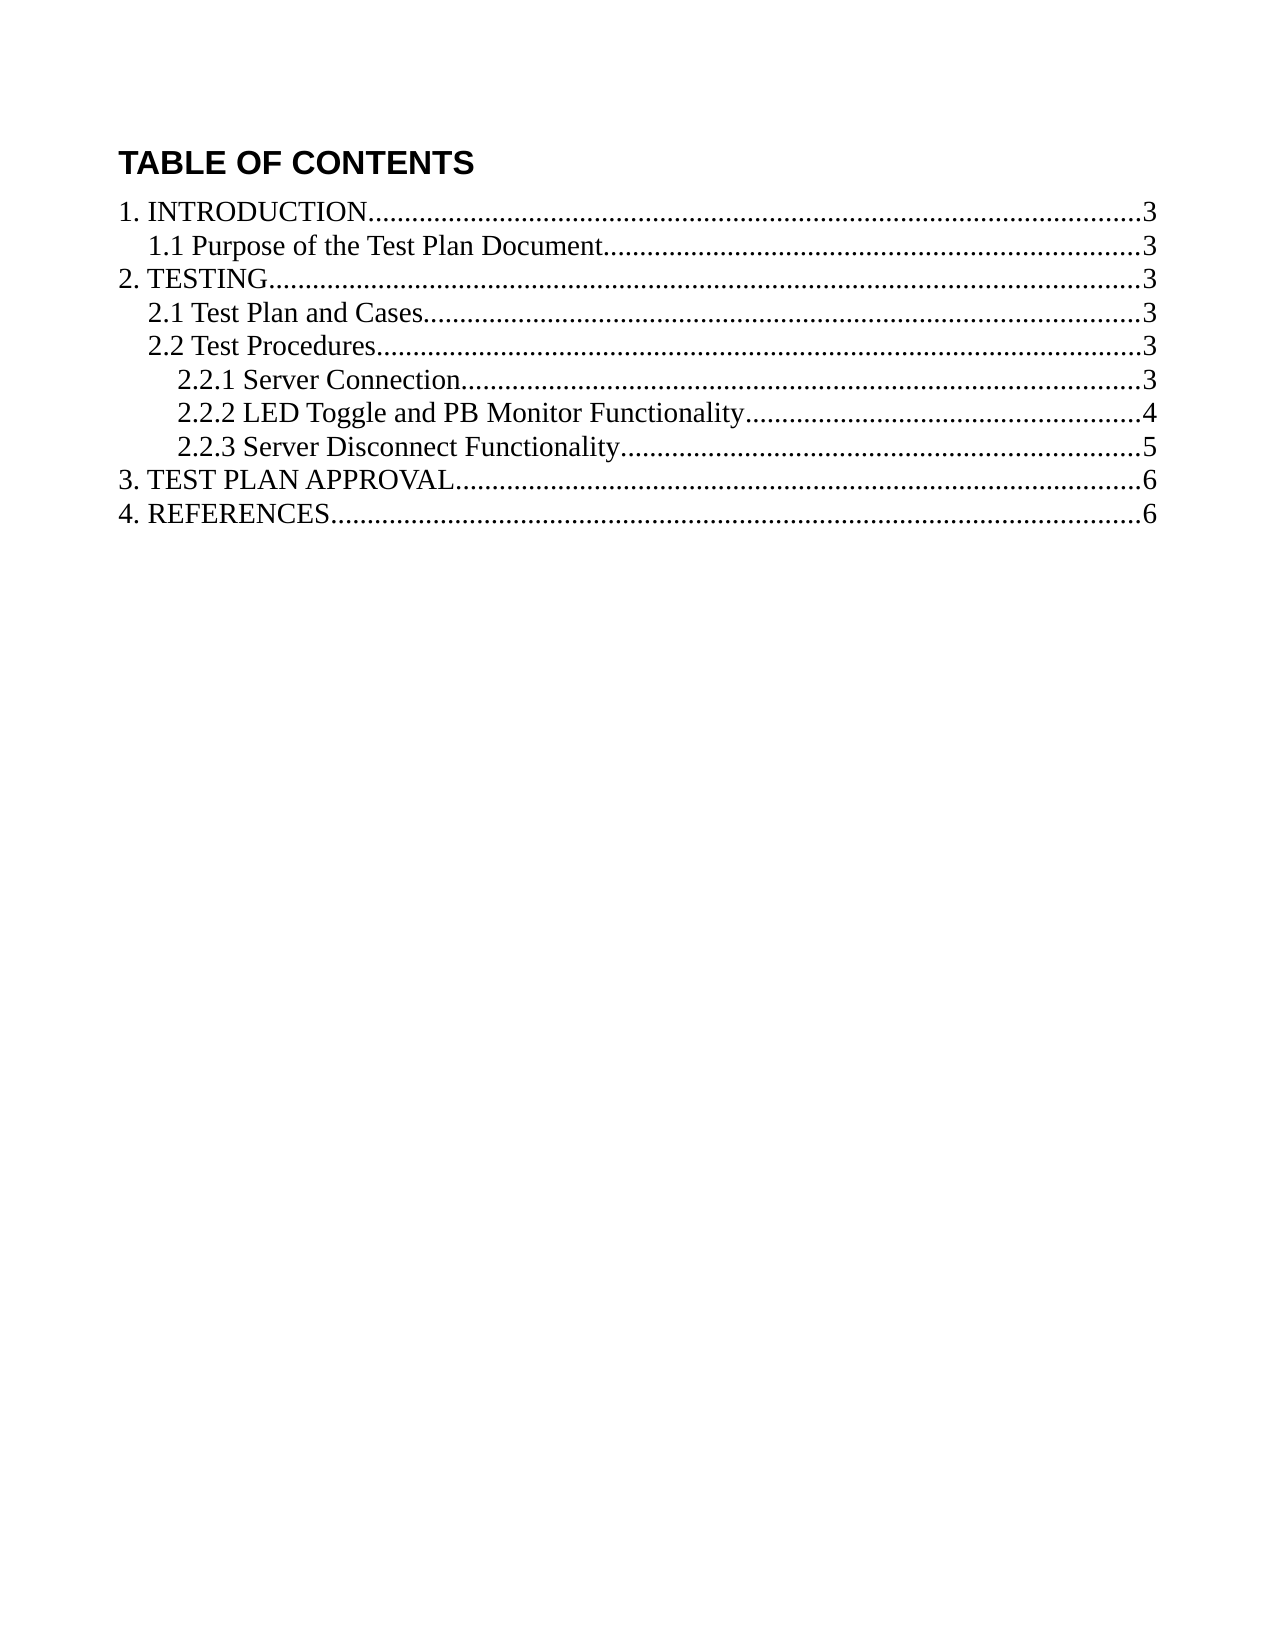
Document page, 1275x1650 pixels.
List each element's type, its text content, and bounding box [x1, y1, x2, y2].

text 4. REFERENCES 6 [118, 496, 1157, 529]
text 1. INTRODUCTION 3 [118, 194, 1157, 228]
text 2.2.3 Server Disconnect Functionality 5 [177, 429, 1157, 462]
text 2. TESTING 3 [118, 261, 1157, 295]
text 2.2.2 LED Toggle and PB Monitor Functionality 4 [177, 395, 1157, 429]
text 3. TEST PLAN APPROVAL 6 [118, 462, 1157, 496]
subtitle TABLE OF CONTENTS [118, 143, 1157, 182]
text 2.1 Test Plan and Cases 3 [148, 295, 1157, 328]
text 1.1 Purpose of the Test Plan Document 3 [148, 228, 1157, 261]
text 2.2 Test Procedures 3 [148, 328, 1157, 362]
text 2.2.1 Server Connection 3 [177, 362, 1157, 395]
